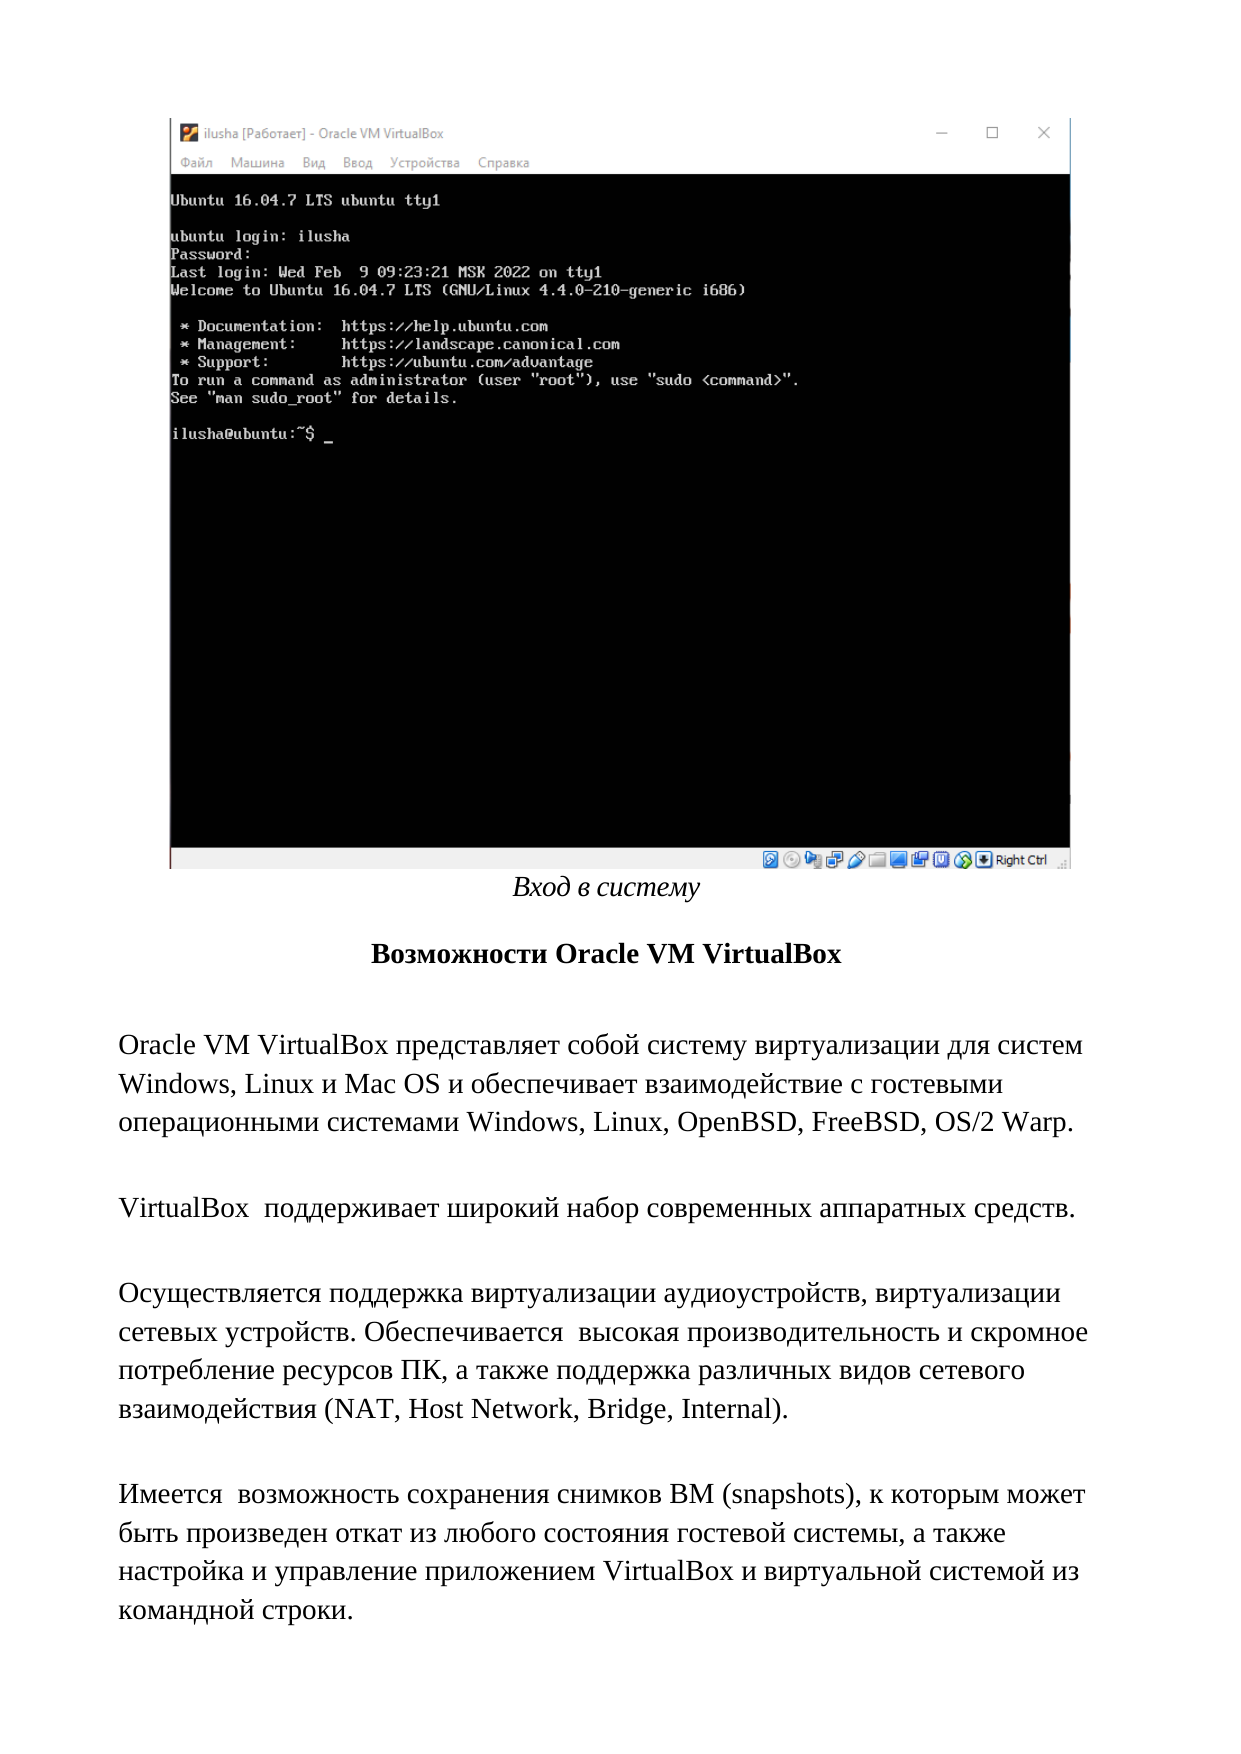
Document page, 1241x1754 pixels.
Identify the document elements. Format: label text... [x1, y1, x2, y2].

text Возможности Oracle VM VirtualBox [156, 936, 1057, 969]
text VirtualBox поддерживает широкий набор современных аппаратных средств. [118, 1190, 1122, 1223]
text Oracle VM VirtualBox представляет собой систему виртуализации для систем Windows, Linux и Mac OS и обеспечивает взаимодействие с гостевыми операционными системами Windows, Linux, OpenBSD, FreeBSD, OS/2 Warp. [118, 1027, 1122, 1138]
picture [169, 118, 1071, 869]
text Осуществляется поддержка виртуализации аудиоустройств, виртуализации сетевых устройств. Обеспечивается высокая производительность и скромное потребление ресурсов ПК, а также поддержка различных видов сетевого взаимодействия (NAT, Host Network, Bridge, Internal). [118, 1275, 1122, 1424]
text Вход в систему [156, 118, 1057, 902]
text Имеется возможность сохранения снимков ВМ (snapshots), к которым может быть произведен откат из любого состояния гостевой системы, а также настройка и управление приложением VirtualBox и виртуальной системой из командной строки. [118, 1476, 1122, 1626]
